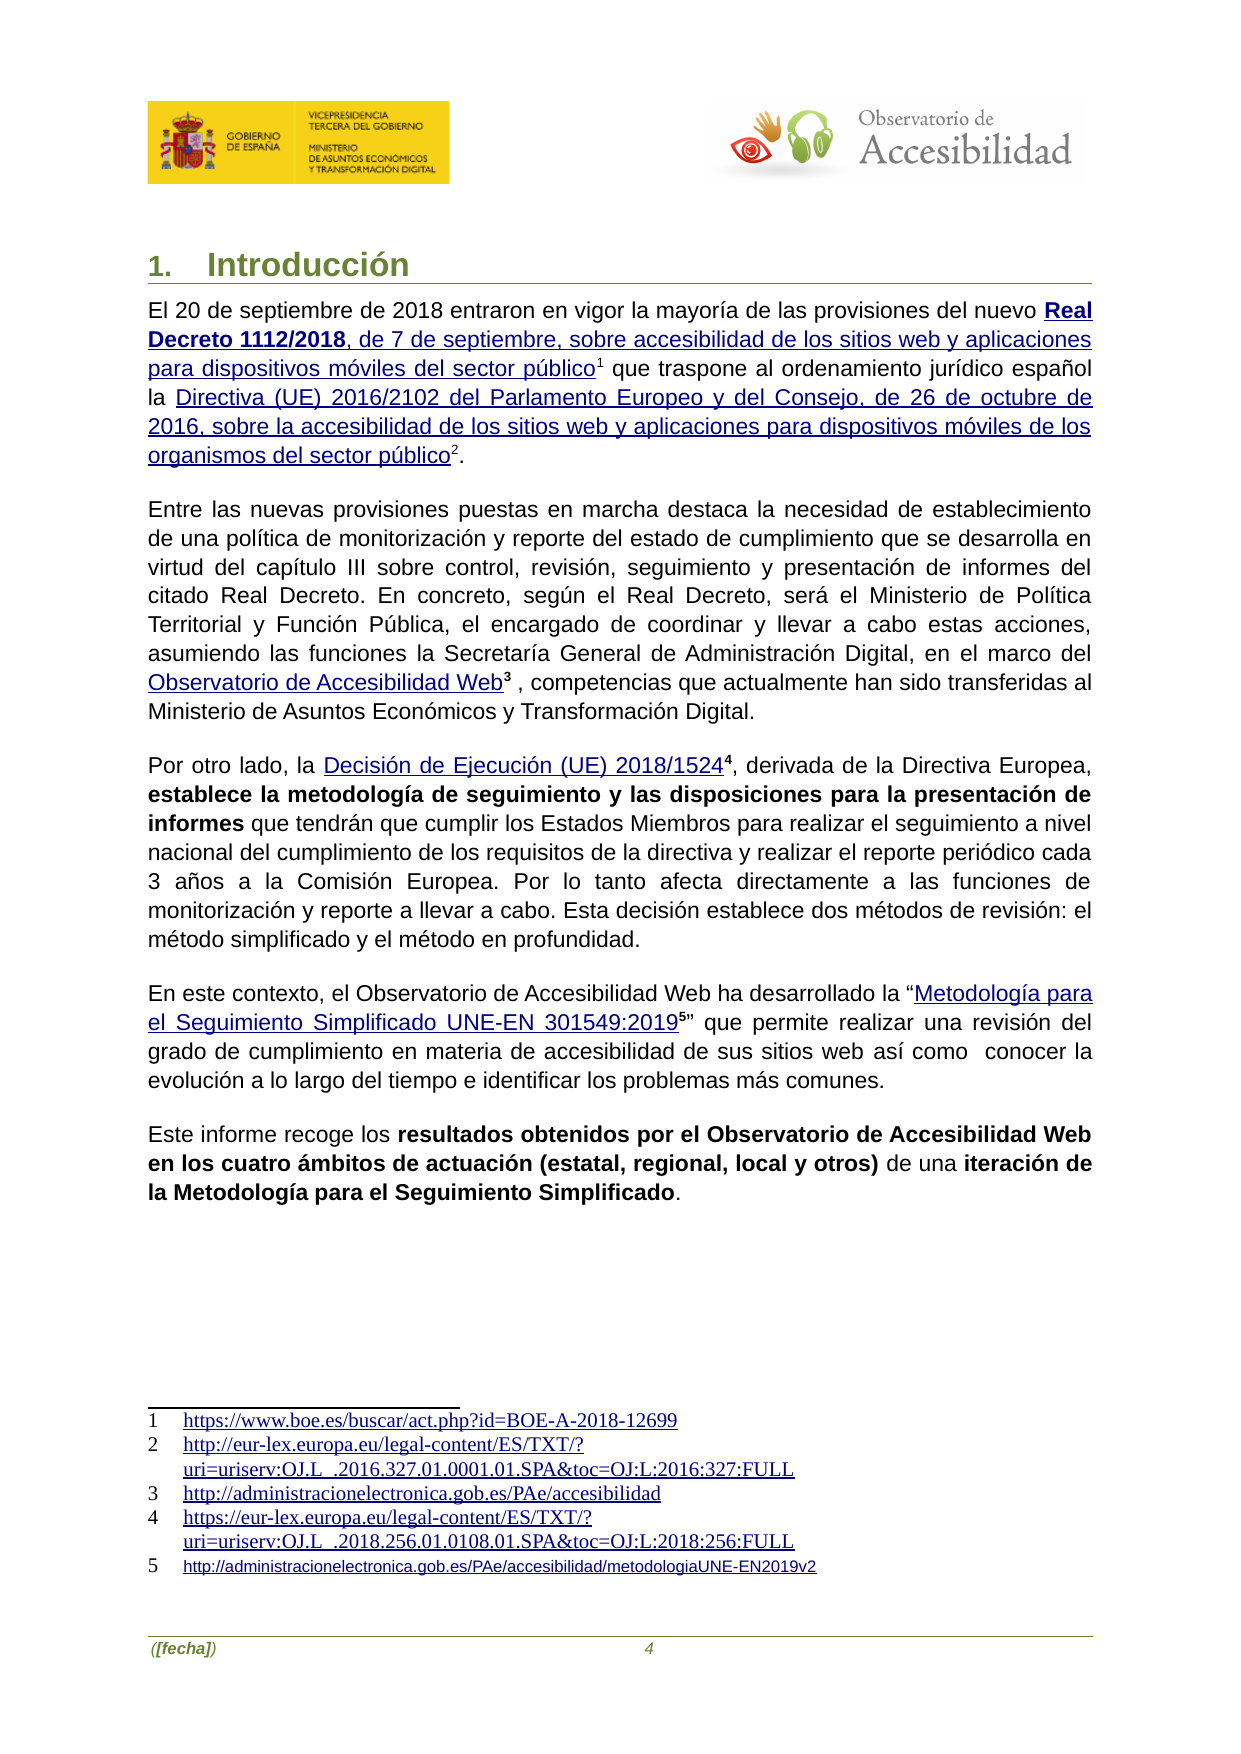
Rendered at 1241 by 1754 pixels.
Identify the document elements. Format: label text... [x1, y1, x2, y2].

text http://administracionelectronica.gob.es/PAe/accesibilidad [148, 1481, 1092, 1504]
picture [710, 101, 1086, 184]
text Este informe recoge los resultados obtenidos por el Observatorio de Accesibilidad Web en los cuatro ámbitos de actuación (estatal, regional, local y otros) de una iteración de la Metodología para el Seguimiento Simplificado. [148, 1121, 1092, 1205]
text El 20 de septiembre de 2018 entraron en vigor la mayoría de las provisiones del nuevo Real Decreto 1112/2018, de 7 de septiembre, sobre accesibilidad de los sitios web y aplicaciones [148, 297, 1092, 349]
text para dispositivos móviles del sector público que traspone al ordenamiento jurídico español la Directiva (UE) 2016/2102 del Parlamento Europeo y del Consejo, de 26 de octubre de 2016, sobre la accesibilidad de los sitios web y aplicaciones para dispositivos móviles de los organismos del sector público. [148, 350, 1092, 468]
text Por otro lado, la Decisión de Ejecución (UE) 2018/1524, derivada de la Directiva Europea, establece la metodología de seguimiento y las disposiciones para la presentación de informes que tendrán que cumplir los Estados Miembros para realizar el seguimiento a nivel nacional del cumplimiento de los requisitos de la directiva y realizar el reporte periódico cada 3 años a la Comisión Europea. Por lo tanto afecta directamente a las funciones de monitorización y reporte a llevar a cabo. Esta decisión establece dos métodos de revisión: el método simplificado y el método en profundidad. [148, 752, 1092, 952]
subtitle Introducción [148, 245, 1092, 283]
text Entre las nuevas provisiones puestas en marcha destaca la necesidad de establecimiento de una política de monitorización y reporte del estado de cumplimiento que se desarrolla en virtud del capítulo III sobre control, revisión, seguimiento y presentación de informes del citado Real Decreto. En concreto, según el Real Decreto, será el Ministerio de Política Territorial y Función Pública, el encargado de coordinar y llevar a cabo estas acciones, asumiendo las funciones la Secretaría General de Administración Digital, en el marco del Observatorio de Accesibilidad Web , competencias que actualmente han sido transferidas al Ministerio de Asuntos Económicos y Transformación Digital. [148, 496, 1092, 725]
picture [147, 101, 450, 184]
text https://www.boe.es/buscar/act.php?id=BOE-A-2018-12699 [148, 1408, 1092, 1432]
text En este contexto, el Observatorio de Accesibilidad Web ha desarrollado la “Metodología para el Seguimiento Simplificado UNE-EN 301549:2019” que permite realizar una revisión del grado de cumplimiento en materia de accesibilidad de sus sitios web así como conocer la evolución a lo largo del tiempo e identificar los problemas más comunes. [148, 980, 1092, 1093]
text https://eur-lex.europa.eu/legal-content/ES/TXT/?uri=uriserv:OJ.L_.2018.256.01.0108.01.SPA&toc=OJ:L:2018:256:FULL [148, 1504, 1092, 1553]
text http://administracionelectronica.gob.es/PAe/accesibilidad/metodologiaUNE-EN2019v2 [148, 1553, 1092, 1577]
text http://eur-lex.europa.eu/legal-content/ES/TXT/?uri=uriserv:OJ.L_.2016.327.01.0001.01.SPA&toc=OJ:L:2016:327:FULL [148, 1432, 1092, 1481]
